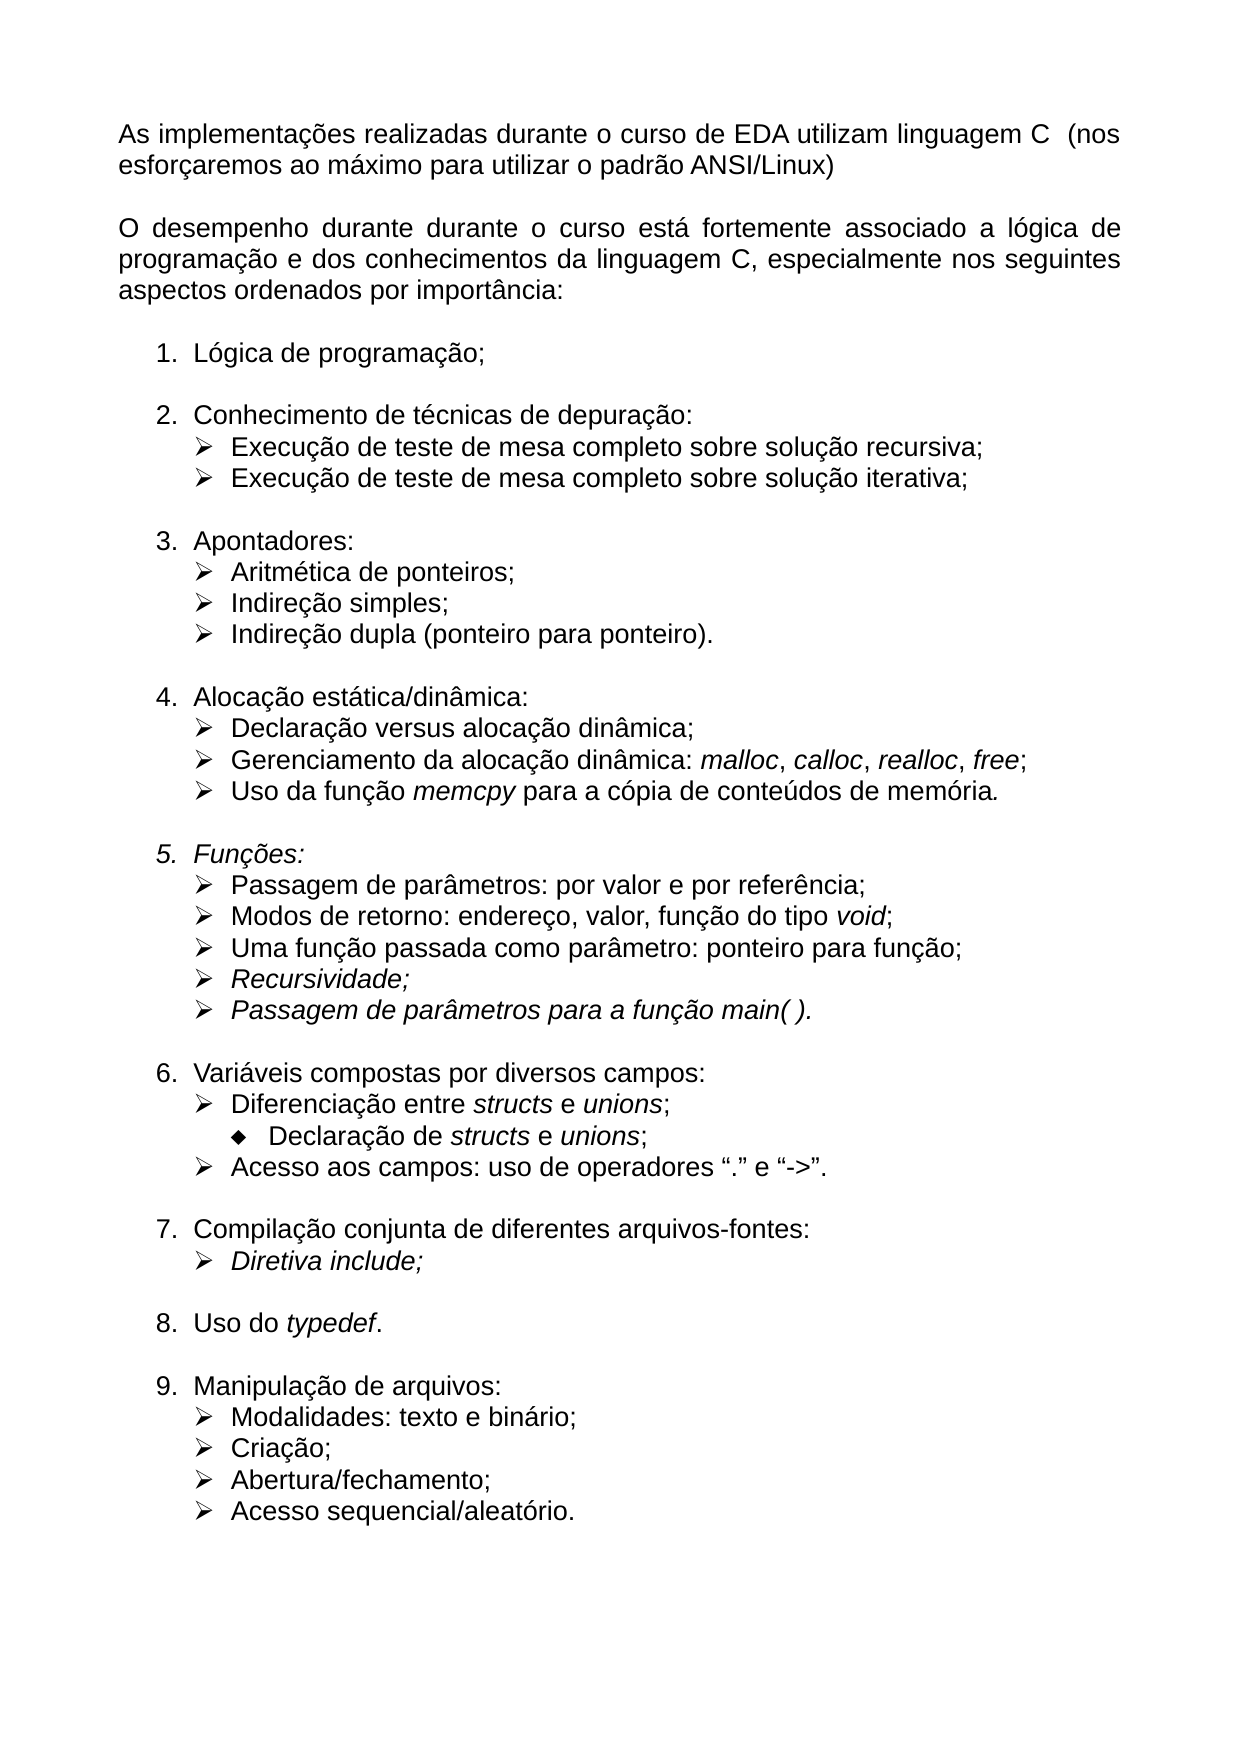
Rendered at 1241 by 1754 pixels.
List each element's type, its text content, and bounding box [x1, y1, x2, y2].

list Compilação conjunta de diferentes arquivos-fontes: [156, 1213, 1122, 1245]
list Uma função passada como parâmetro: ponteiro para função; [193, 932, 1122, 963]
list Acesso sequencial/aleatório. [193, 1495, 1122, 1527]
list Aritmética de ponteiros; [193, 556, 1122, 587]
list Modalidades: texto e binário; [193, 1401, 1122, 1432]
list Abertura/fechamento; [193, 1464, 1122, 1495]
list Criação; [193, 1432, 1122, 1464]
list Diferenciação entre structs e unions; [193, 1088, 1122, 1119]
list Execução de teste de mesa completo sobre solução recursiva; [193, 431, 1122, 462]
list Conhecimento de técnicas de depuração: [156, 399, 1122, 431]
list Passagem de parâmetros para a função main( ). [193, 994, 1122, 1026]
list Funções: [156, 838, 1122, 869]
list Acesso aos campos: uso de operadores “.” e “->”. [193, 1151, 1122, 1182]
list Variáveis compostas por diversos campos: [156, 1057, 1122, 1088]
list Uso da função memcpy para a cópia de conteúdos de memória. [193, 775, 1122, 806]
list Indireção dupla (ponteiro para ponteiro). [193, 618, 1122, 650]
list Recursividade; [193, 963, 1122, 994]
list Gerenciamento da alocação dinâmica: malloc, calloc, realloc, free; [193, 744, 1122, 775]
list Declaração de structs e unions; [231, 1119, 1122, 1151]
text O desempenho durante durante o curso está fortemente associado a lógica de programação e dos conhecimentos da linguagem C, especialmente nos seguintes aspectos ordenados por importância: [118, 212, 1122, 306]
list Alocação estática/dinâmica: [156, 681, 1122, 712]
list Declaração versus alocação dinâmica; [193, 712, 1122, 744]
list Passagem de parâmetros: por valor e por referência; [193, 869, 1122, 900]
list Lógica de programação; [156, 337, 1122, 368]
list Execução de teste de mesa completo sobre solução iterativa; [193, 462, 1122, 493]
list Modos de retorno: endereço, valor, função do tipo void; [193, 900, 1122, 932]
text As implementações realizadas durante o curso de EDA utilizam linguagem C (nos esforçaremos ao máximo para utilizar o padrão ANSI/Linux) [118, 118, 1122, 181]
list Uso do typedef. [156, 1307, 1122, 1339]
list Diretiva include; [193, 1245, 1122, 1276]
list Apontadores: [156, 524, 1122, 556]
list Indireção simples; [193, 587, 1122, 618]
list Manipulação de arquivos: [156, 1370, 1122, 1401]
